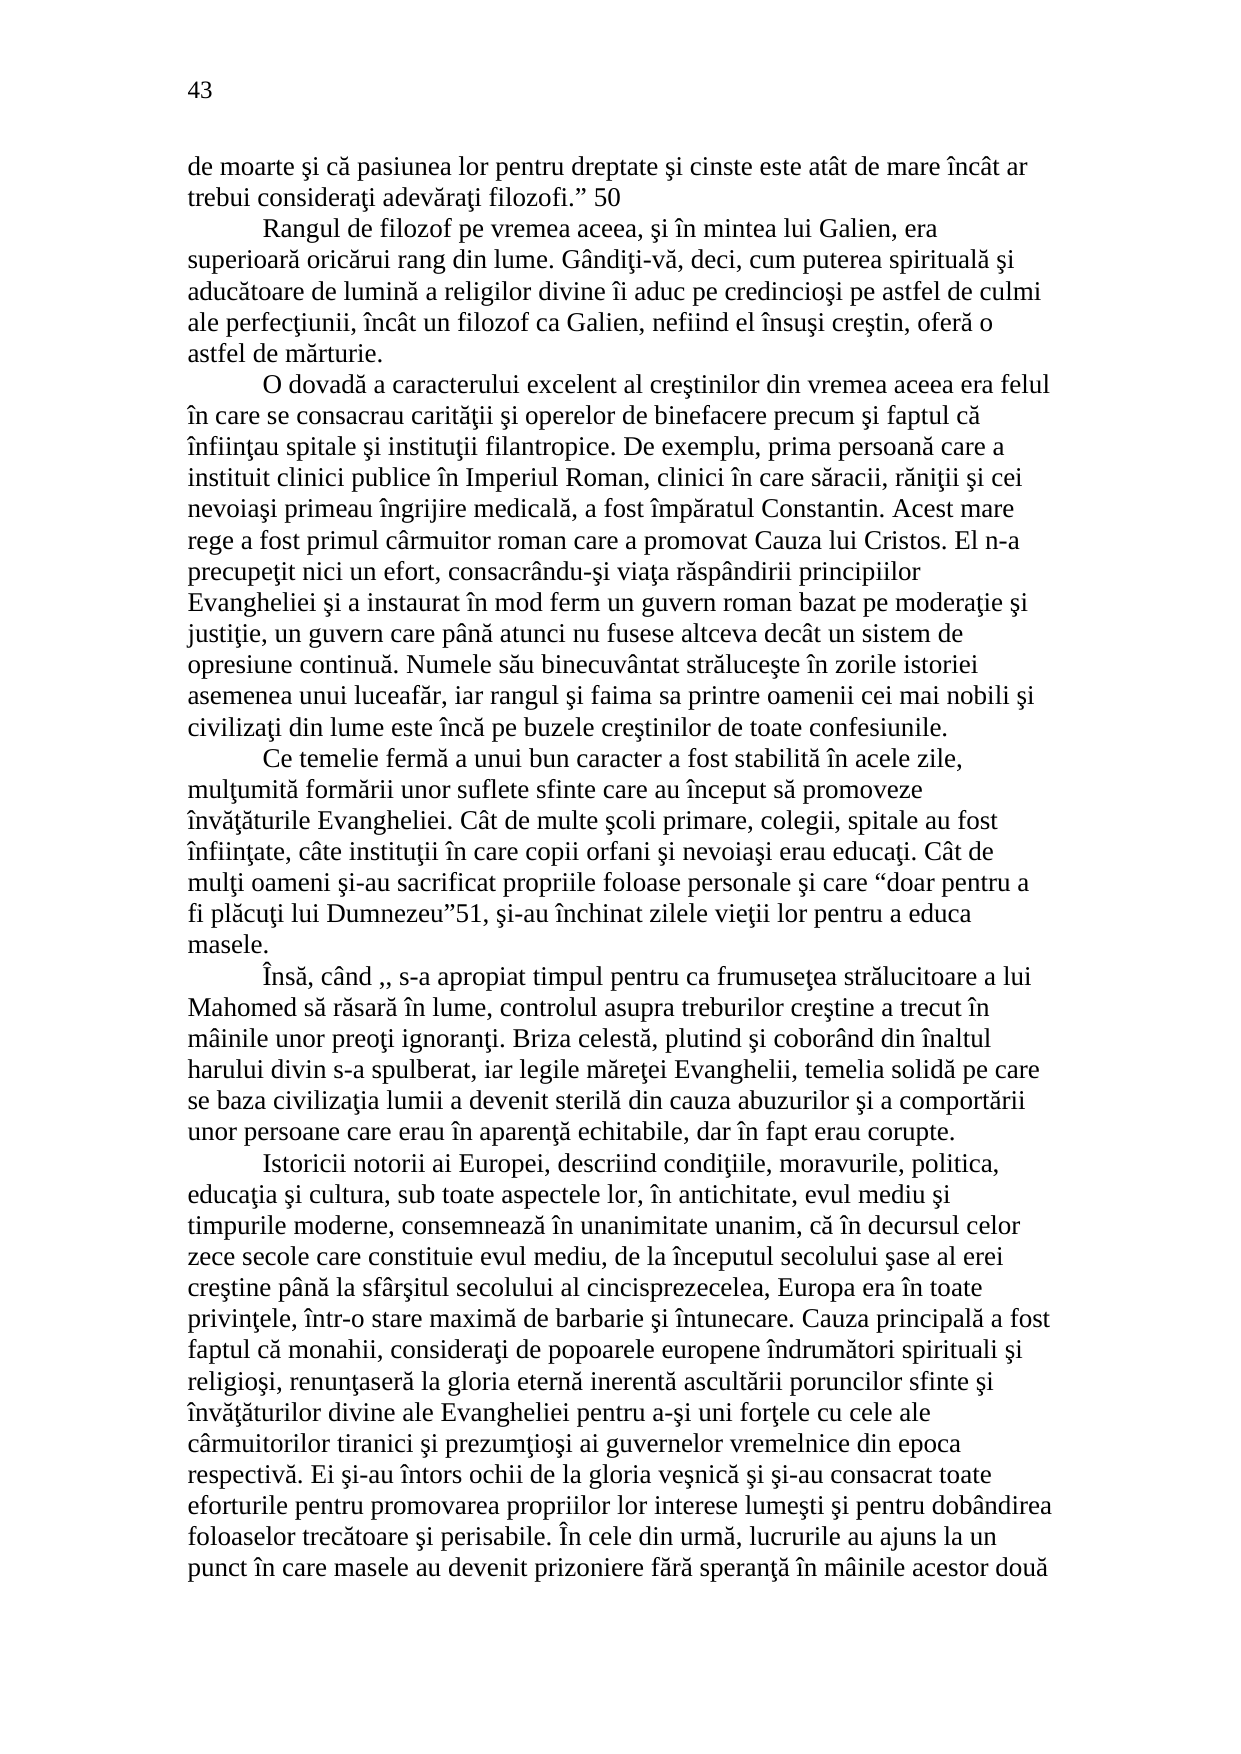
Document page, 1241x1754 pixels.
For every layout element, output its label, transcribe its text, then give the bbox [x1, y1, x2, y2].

text Rangul de filozof pe vremea aceea, şi în mintea lui Galien, era superioară oricărui rang din lume. Gândiţi-vă, deci, cum puterea spirituală şi aducătoare de lumină a religilor divine îi aduc pe credincioşi pe astfel de culmi ale perfecţiunii, încât un filozof ca Galien, nefiind el însuşi creştin, oferă o astfel de mărturie. [187, 212, 1053, 368]
text Însă, când ,, s-a apropiat timpul pentru ca frumuseţea strălucitoare a lui Mahomed să răsară în lume, controlul asupra treburilor creştine a trecut în mâinile unor preoţi ignoranţi. Briza celestă, plutind şi coborând din înaltul harului divin s-a spulberat, iar legile măreţei Evanghelii, temelia solidă pe care se baza civilizaţia lumii a devenit sterilă din cauza abuzurilor şi a comportării unor persoane care erau în aparenţă echitabile, dar în fapt erau corupte. [187, 960, 1053, 1147]
text O dovadă a caracterului excelent al creştinilor din vremea aceea era felul în care se consacrau carităţii şi operelor de binefacere precum şi faptul că înfiinţau spitale şi instituţii filantropice. De exemplu, prima persoană care a instituit clinici publice în Imperiul Roman, clinici în care săracii, răniţii şi cei nevoiaşi primeau îngrijire medicală, a fost împăratul Constantin. Acest mare rege a fost primul cârmuitor roman care a promovat Cauza lui Cristos. El n-a precupeţit nici un efort, consacrându-şi viaţa răspândirii principiilor Evangheliei şi a instaurat în mod ferm un guvern roman bazat pe moderaţie şi justiţie, un guvern care până atunci nu fusese altceva decât un sistem de opresiune continuă. Numele său binecuvântat străluceşte în zorile istoriei asemenea unui luceafăr, iar rangul şi faima sa printre oamenii cei mai nobili şi civilizaţi din lume este încă pe buzele creştinilor de toate confesiunile. [187, 368, 1053, 742]
text Ce temelie fermă a unui bun caracter a fost stabilită în acele zile, mulţumită formării unor suflete sfinte care au început să promoveze învăţăturile Evangheliei. Cât de multe şcoli primare, colegii, spitale au fost înfiinţate, câte instituţii în care copii orfani şi nevoiaşi erau educaţi. Cât de mulţi oameni şi-au sacrificat propriile foloase personale şi care “doar pentru a fi plăcuţi lui Dumnezeu”51, şi-au închinat zilele vieţii lor pentru a educa masele. [187, 742, 1053, 960]
text de moarte şi că pasiunea lor pentru dreptate şi cinste este atât de mare încât ar trebui consideraţi adevăraţi filozofi.” 50 [187, 150, 1053, 212]
text Istoricii notorii ai Europei, descriind condiţiile, moravurile, politica, educaţia şi cultura, sub toate aspectele lor, în antichitate, evul mediu şi timpurile moderne, consemnează în unanimitate unanim, că în decursul celor zece secole care constituie evul mediu, de la începutul secolului şase al erei creştine până la sfârşitul secolului al cincisprezecelea, Europa era în toate privinţele, într-o stare maximă de barbarie şi întunecare. Cauza principală a fost faptul că monahii, consideraţi de popoarele europene îndrumători spirituali şi religioşi, renunţaseră la gloria eternă inerentă ascultării poruncilor sfinte şi învăţăturilor divine ale Evangheliei pentru a-şi uni forţele cu cele ale cârmuitorilor tiranici şi prezumţioşi ai guvernelor vremelnice din epoca respectivă. Ei şi-au întors ochii de la gloria veşnică şi şi-au consacrat toate eforturile pentru promovarea propriilor lor interese lumeşti şi pentru dobândirea foloaselor trecătoare şi perisabile. În cele din urmă, lucrurile au ajuns la un punct în care masele au devenit prizoniere fără speranţă în mâinile acestor două [187, 1147, 1053, 1583]
